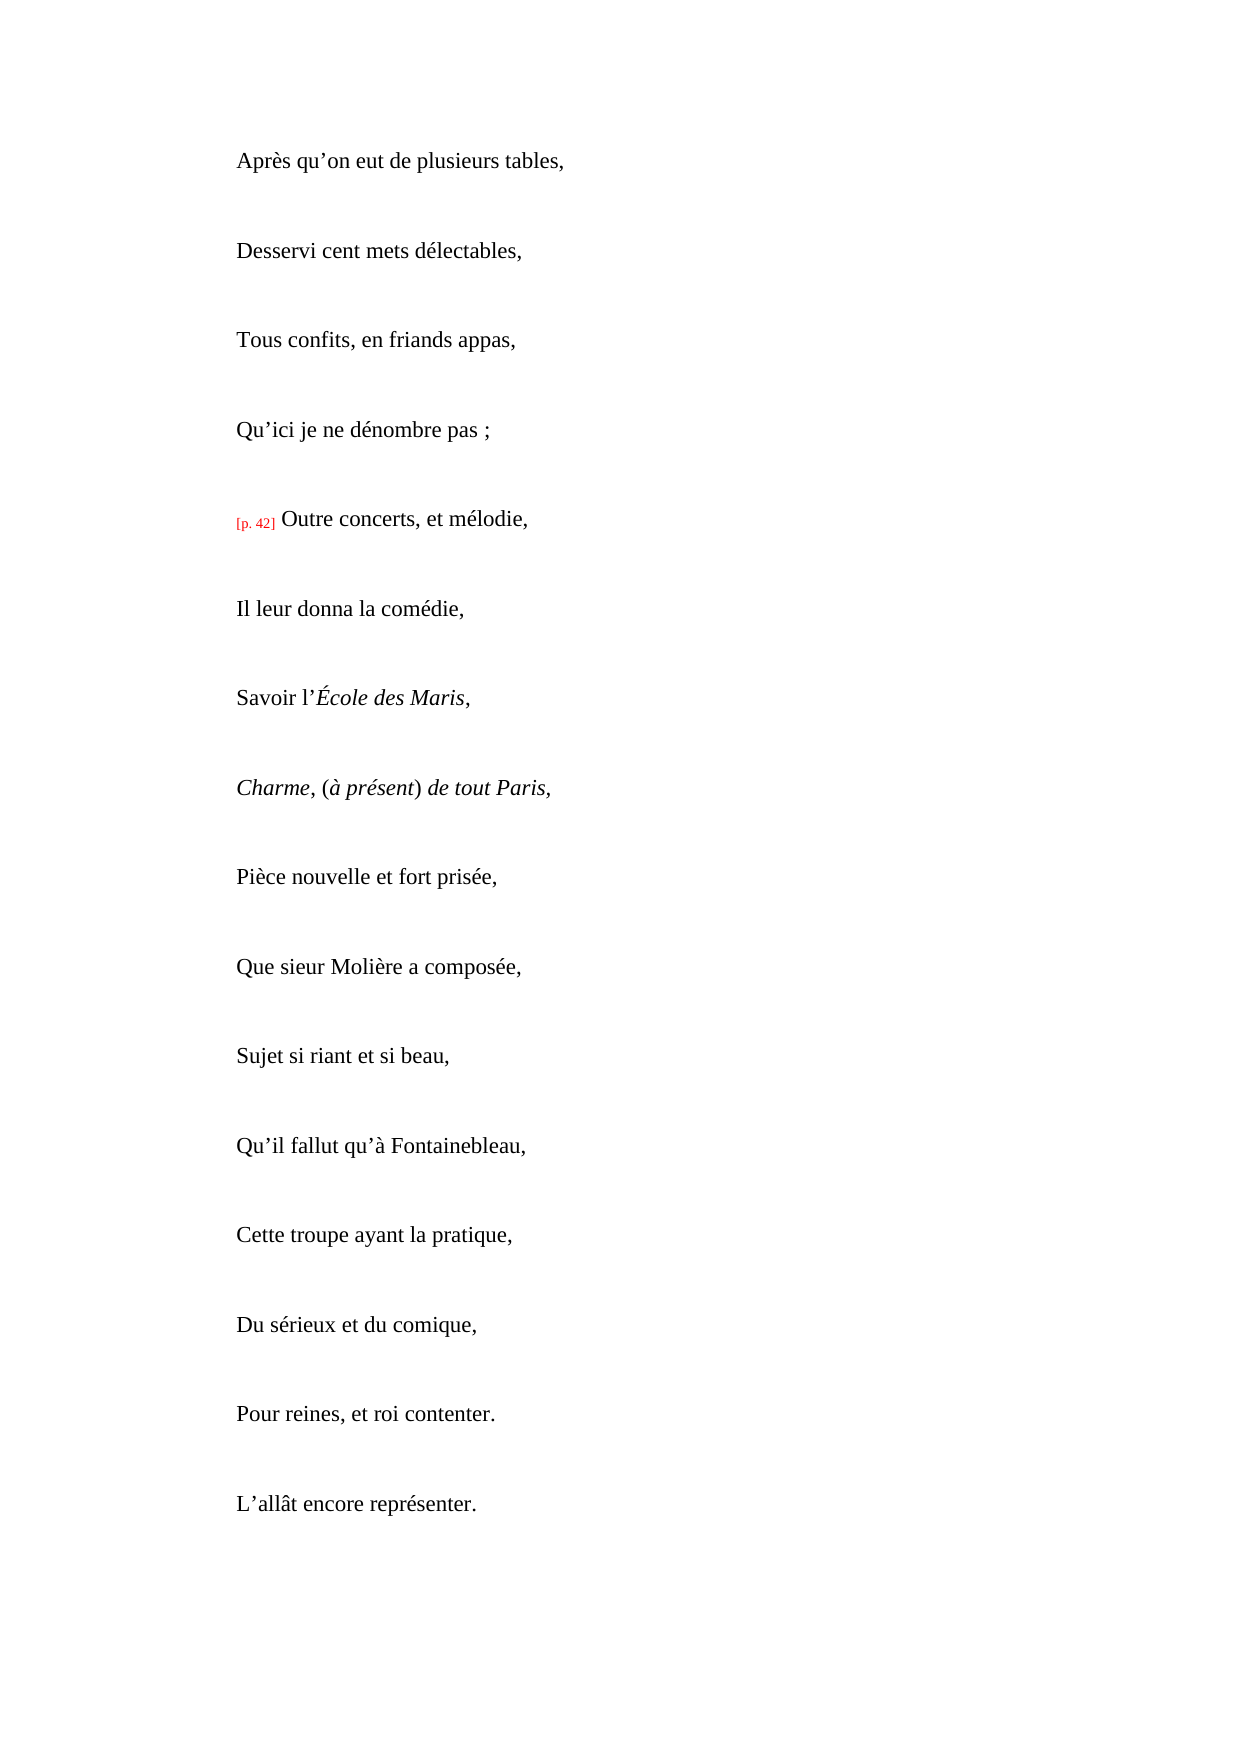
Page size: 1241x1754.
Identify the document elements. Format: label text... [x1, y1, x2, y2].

text Savoir l’École des Maris, [236, 684, 1093, 711]
text Tous confits, en friands appas, [236, 327, 1093, 353]
text Pièce nouvelle et fort prisée, [236, 863, 1093, 890]
text L’allât encore représenter. [236, 1490, 1093, 1516]
text Il leur donna la comédie, [236, 595, 1093, 621]
text Qu’ici je ne dénombre pas ; [236, 416, 1093, 442]
text Qu’il fallut qu’à Fontainebleau, [236, 1132, 1093, 1158]
text Du sérieux et du comique, [236, 1311, 1093, 1337]
text Après qu’on eut de plusieurs tables, [236, 148, 1093, 174]
text Que sieur Molière a composée, [236, 953, 1093, 979]
text Charme, (à présent) de tout Paris, [236, 774, 1093, 800]
text Cette troupe ayant la pratique, [236, 1221, 1093, 1248]
text [p. 42] Outre concerts, et mélodie, [236, 506, 1093, 532]
text Sujet si riant et si beau, [236, 1042, 1093, 1069]
text Desservi cent mets délectables, [236, 237, 1093, 263]
text Pour reines, et roi contenter. [236, 1400, 1093, 1427]
